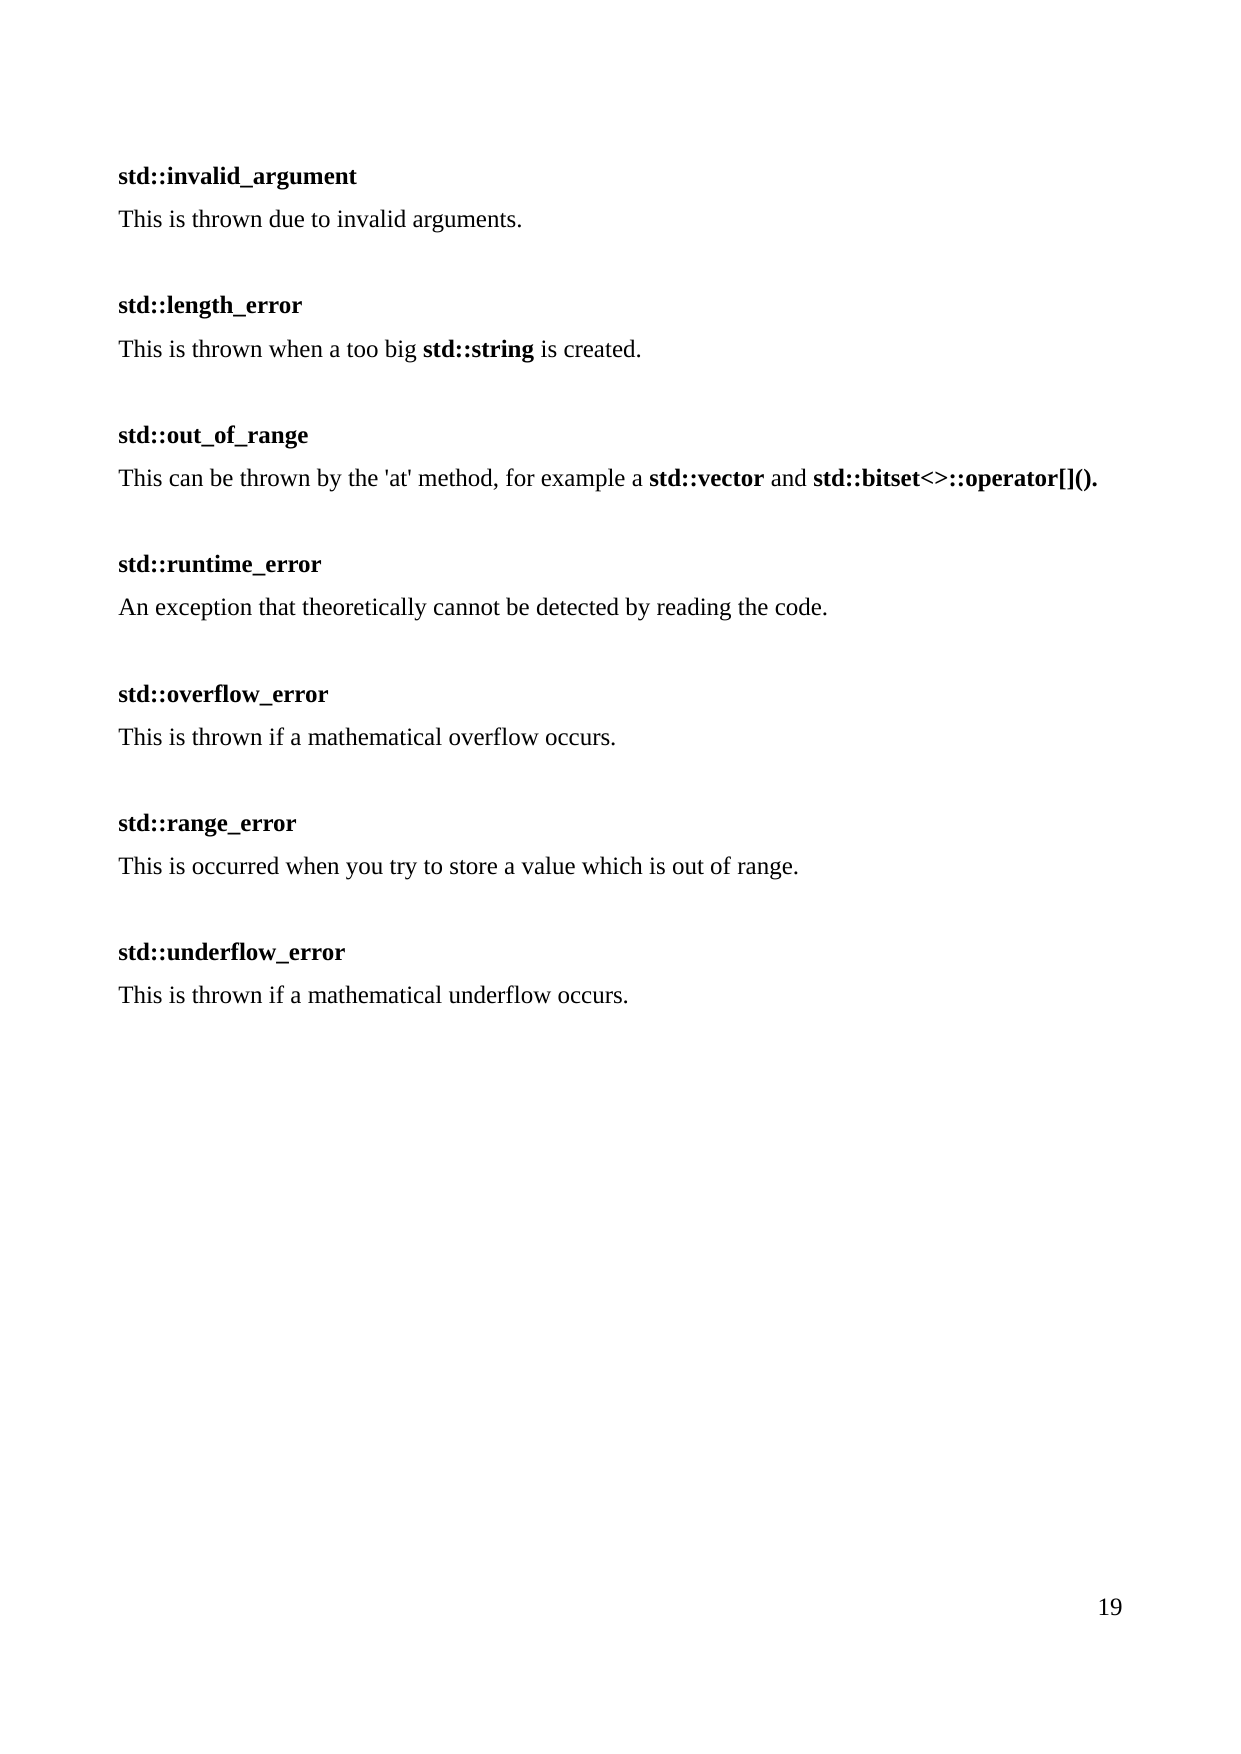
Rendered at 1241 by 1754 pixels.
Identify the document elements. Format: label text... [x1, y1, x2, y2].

subtitle std::underflow_error [118, 937, 1122, 966]
subtitle std::length_error [118, 291, 1122, 319]
text This is thrown if a mathematical overflow occurs. [118, 722, 1122, 751]
subtitle std::invalid_argument [118, 161, 1122, 190]
text An exception that theoretically cannot be detected by reading the code. [118, 592, 1122, 621]
subtitle std::range_error [118, 808, 1122, 837]
subtitle std::out_of_range [118, 420, 1122, 449]
text This is thrown due to invalid arguments. [118, 204, 1122, 233]
subtitle std::overflow_error [118, 679, 1122, 707]
text This is occurred when you try to store a value which is out of range. [118, 851, 1122, 880]
text This is thrown when a too big std::string is created. [118, 334, 1122, 362]
subtitle std::runtime_error [118, 549, 1122, 578]
text This can be thrown by the 'at' method, for example a std::vector and std::bitset<>::operator[](). [118, 463, 1122, 492]
text This is thrown if a mathematical underflow occurs. [118, 981, 1122, 1009]
